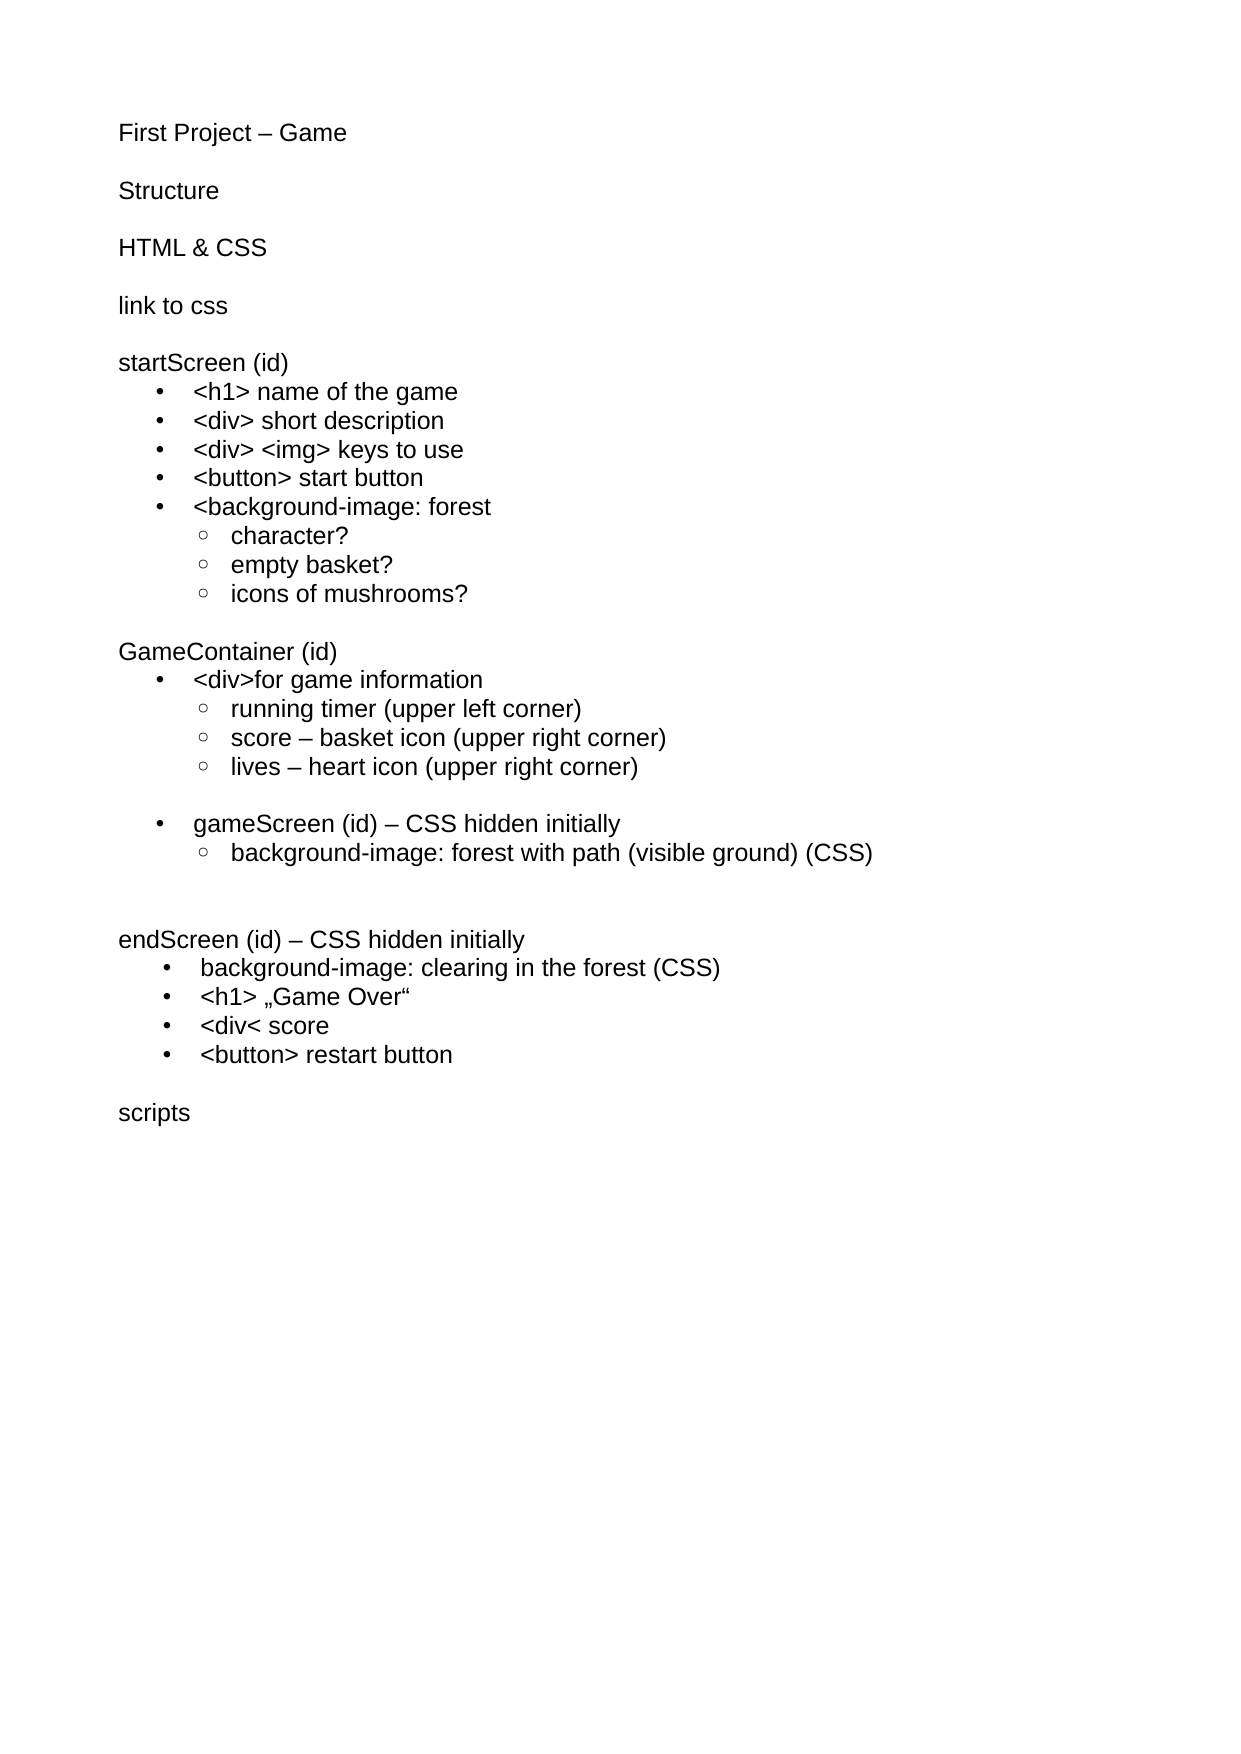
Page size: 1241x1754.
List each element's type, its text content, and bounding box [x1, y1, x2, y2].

text scripts [118, 1097, 1122, 1126]
list background-image: forest with path (visible ground) (CSS) [193, 838, 1122, 867]
list <div> short description [156, 406, 1122, 434]
list running timer (upper left corner) [193, 694, 1122, 723]
text startScreen (id) [118, 348, 1122, 377]
text First Project – Game [118, 118, 1122, 147]
list score – basket icon (upper right corner) [193, 723, 1122, 752]
list lives – heart icon (upper right corner) [193, 752, 1122, 781]
list <h1> name of the game [156, 377, 1122, 406]
text HTML & CSS [118, 233, 1122, 262]
list character? [193, 521, 1122, 550]
list <div>for game information [156, 665, 1122, 694]
list <div> <img> keys to use [156, 434, 1122, 463]
list <h1> „Game Over“ [163, 982, 1122, 1011]
list background-image: clearing in the forest (CSS) [163, 953, 1122, 982]
list empty basket? [193, 550, 1122, 579]
list icons of mushrooms? [193, 579, 1122, 608]
list gameScreen (id) – CSS hidden initially [156, 809, 1122, 838]
text GameContainer (id) [118, 636, 1122, 665]
list <div< score [163, 1011, 1122, 1040]
list <button> restart button [163, 1040, 1122, 1069]
text link to css [118, 291, 1122, 319]
list <button> start button [156, 463, 1122, 492]
text Structure [118, 176, 1122, 204]
text endScreen (id) – CSS hidden initially [118, 924, 1122, 953]
list <background-image: forest [156, 492, 1122, 521]
